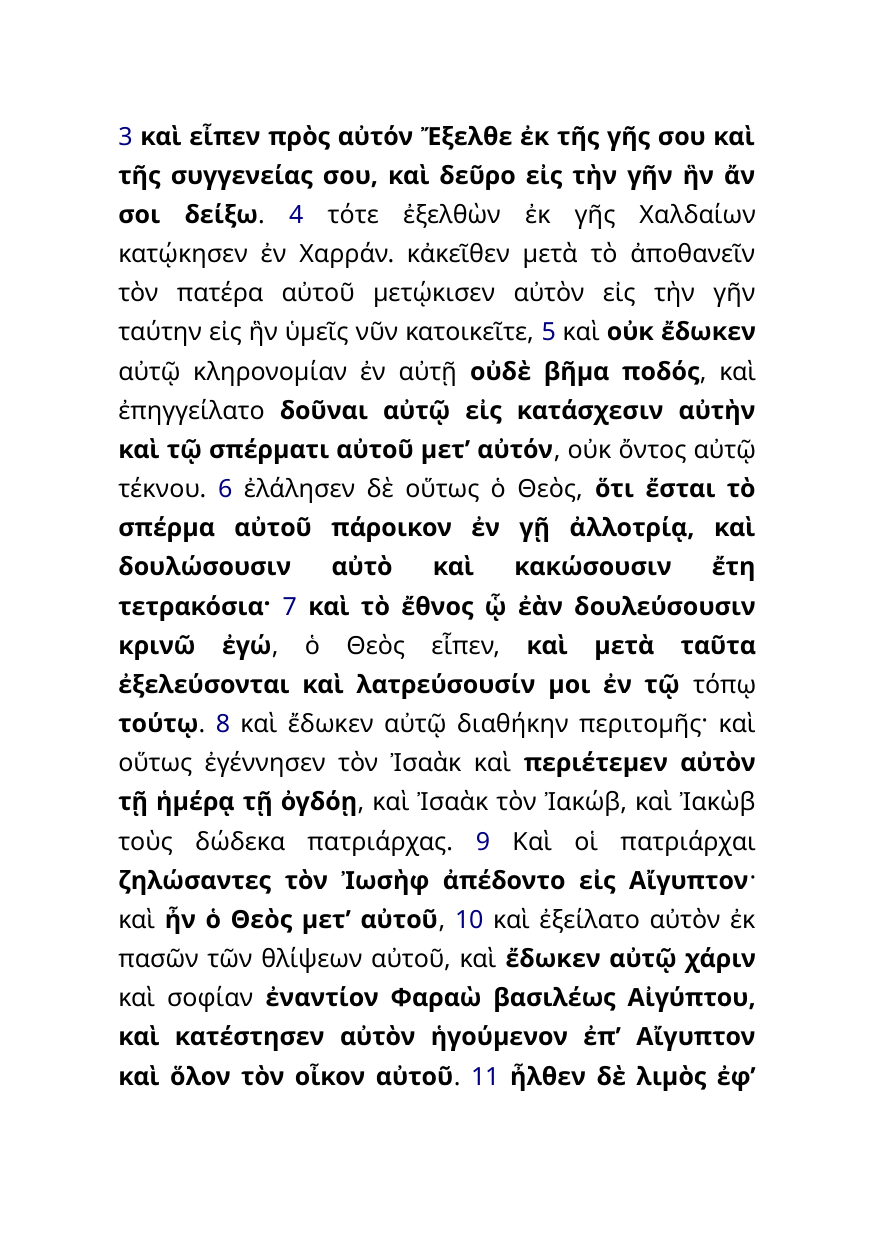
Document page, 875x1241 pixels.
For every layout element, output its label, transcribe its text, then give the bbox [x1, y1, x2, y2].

text 3 καὶ εἶπεν πρὸς αὐτόν Ἔξελθε ἐκ τῆς γῆς σου καὶ τῆς συγγενείας σου, καὶ δεῦρο εἰς τὴν γῆν ἣν ἄν σοι δείξω. 4 τότε ἐξελθὼν ἐκ γῆς Χαλδαίων κατῴκησεν ἐν Χαρράν. κἀκεῖθεν μετὰ τὸ ἀποθανεῖν τὸν πατέρα αὐτοῦ μετῴκισεν αὐτὸν εἰς τὴν γῆν ταύτην εἰς ἣν ὑμεῖς νῦν κατοικεῖτε, 5 καὶ οὐκ ἔδωκεν αὐτῷ κληρονομίαν ἐν αὐτῇ οὐδὲ βῆμα ποδός, καὶ ἐπηγγείλατο δοῦναι αὐτῷ εἰς κατάσχεσιν αὐτὴν καὶ τῷ σπέρματι αὐτοῦ μετ’ αὐτόν, οὐκ ὄντος αὐτῷ τέκνου. 6 ἐλάλησεν δὲ οὕτως ὁ Θεὸς, ὅτι ἔσται τὸ σπέρμα αὐτοῦ πάροικον ἐν γῇ ἀλλοτρίᾳ, καὶ δουλώσουσιν αὐτὸ καὶ κακώσουσιν ἔτη τετρακόσια· 7 καὶ τὸ ἔθνος ᾧ ἐὰν δουλεύσουσιν κρινῶ ἐγώ, ὁ Θεὸς εἶπεν, καὶ μετὰ ταῦτα ἐξελεύσονται καὶ λατρεύσουσίν μοι ἐν τῷ τόπῳ τούτῳ. 8 καὶ ἔδωκεν αὐτῷ διαθήκην περιτομῆς· καὶ οὕτως ἐγέννησεν τὸν Ἰσαὰκ καὶ περιέτεμεν αὐτὸν τῇ ἡμέρᾳ τῇ ὀγδόῃ, καὶ Ἰσαὰκ τὸν Ἰακώβ, καὶ Ἰακὼβ τοὺς δώδεκα πατριάρχας. 9 Καὶ οἱ πατριάρχαι ζηλώσαντες τὸν Ἰωσὴφ ἀπέδοντο εἰς Αἴγυπτον· καὶ ἦν ὁ Θεὸς μετ’ αὐτοῦ, 10 καὶ ἐξείλατο αὐτὸν ἐκ πασῶν τῶν θλίψεων αὐτοῦ, καὶ ἔδωκεν αὐτῷ χάριν καὶ σοφίαν ἐναντίον Φαραὼ βασιλέως Αἰγύπτου, καὶ κατέστησεν αὐτὸν ἡγούμενον ἐπ’ Αἴγυπτον καὶ ὅλον τὸν οἶκον αὐτοῦ. 11 ἦλθεν δὲ λιμὸς ἐφ’ [118, 118, 756, 1092]
